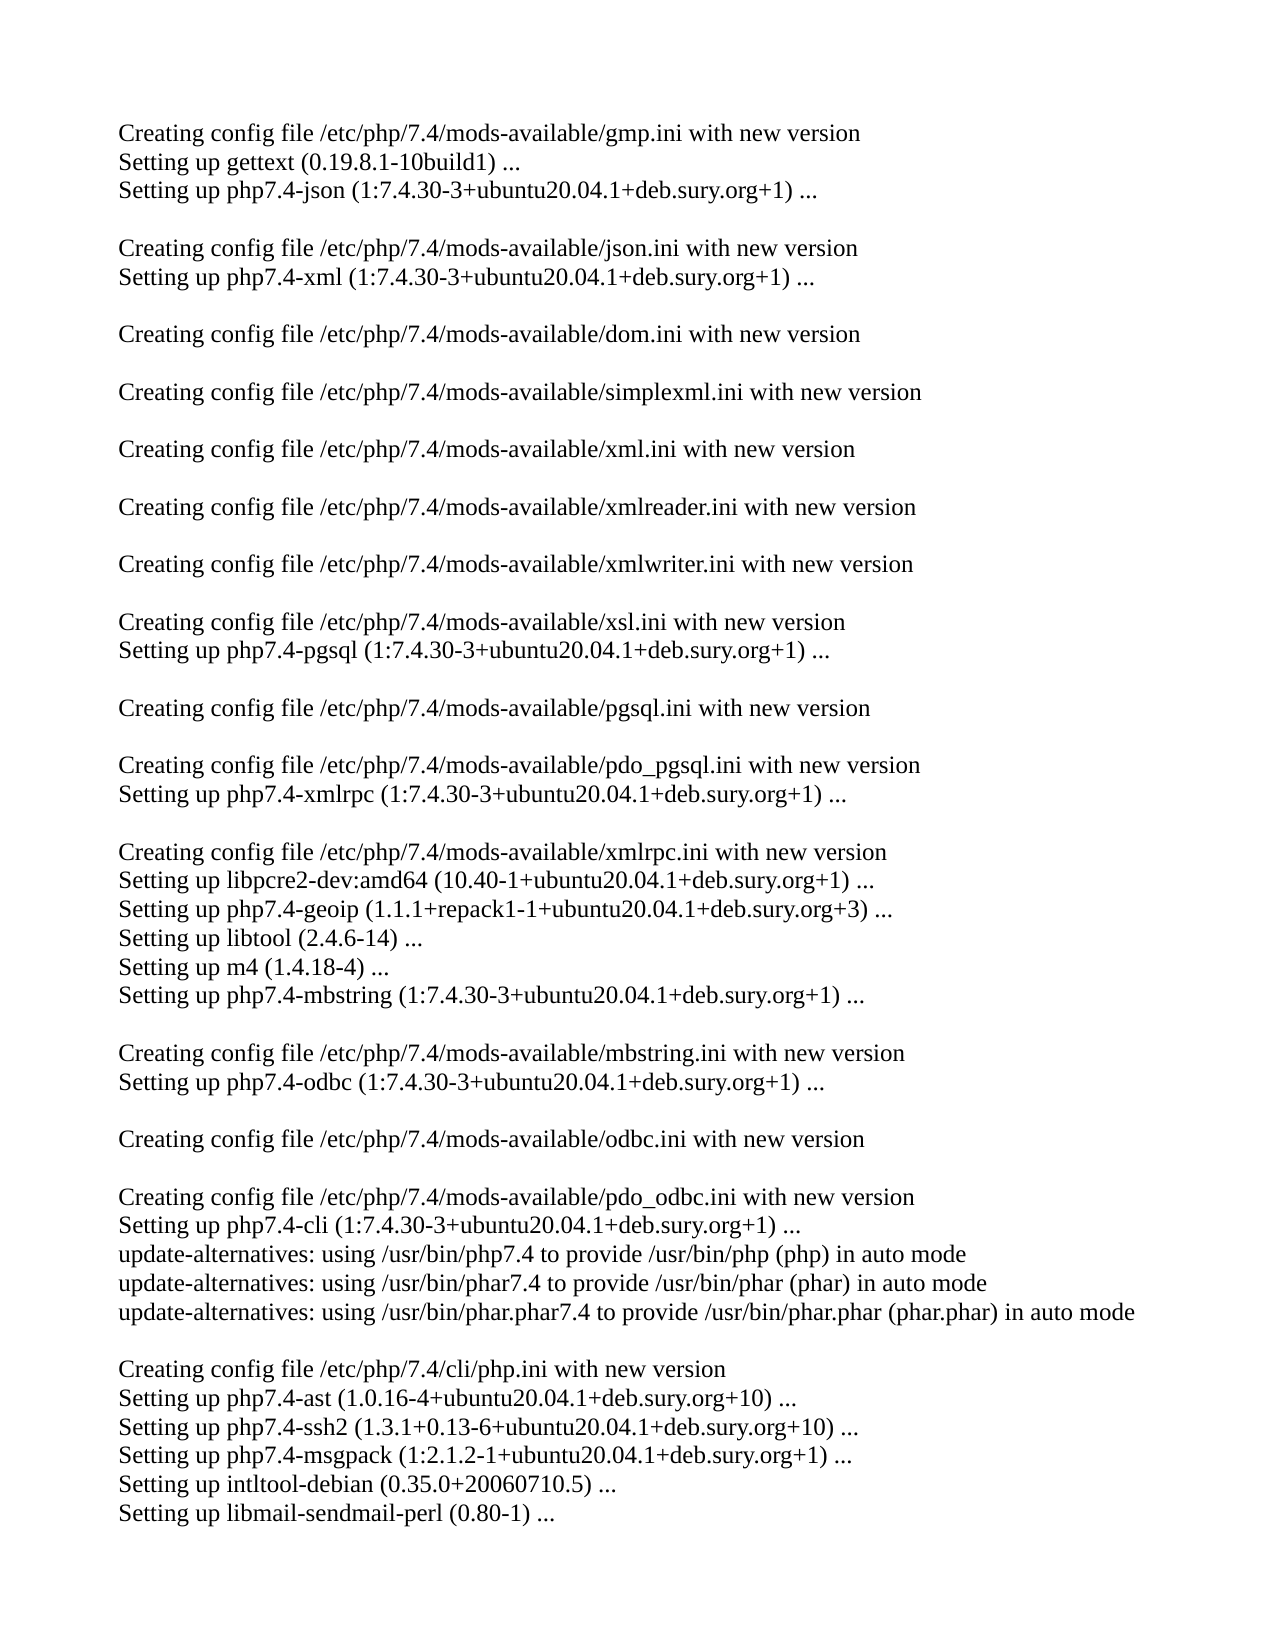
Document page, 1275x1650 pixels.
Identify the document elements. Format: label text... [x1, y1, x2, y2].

text Setting up php7.4-odbc (1:7.4.30-3+ubuntu20.04.1+deb.sury.org+1) ... [118, 1067, 1157, 1096]
text Setting up intltool-debian (0.35.0+20060710.5) ... [118, 1469, 1157, 1498]
text Creating config file /etc/php/7.4/mods-available/xml.ini with new version [118, 434, 1157, 463]
text Setting up libpcre2-dev:amd64 (10.40-1+ubuntu20.04.1+deb.sury.org+1) ... [118, 866, 1157, 894]
text Creating config file /etc/php/7.4/mods-available/xmlwriter.ini with new version [118, 549, 1157, 578]
text Creating config file /etc/php/7.4/mods-available/xmlrpc.ini with new version [118, 837, 1157, 866]
text Creating config file /etc/php/7.4/mods-available/xmlreader.ini with new version [118, 492, 1157, 521]
text Creating config file /etc/php/7.4/mods-available/pgsql.ini with new version [118, 693, 1157, 722]
text update-alternatives: using /usr/bin/phar7.4 to provide /usr/bin/phar (phar) in auto mode [118, 1268, 1157, 1297]
text Creating config file /etc/php/7.4/mods-available/mbstring.ini with new version [118, 1038, 1157, 1067]
text Setting up libtool (2.4.6-14) ... [118, 923, 1157, 952]
text Creating config file /etc/php/7.4/mods-available/pdo_odbc.ini with new version [118, 1182, 1157, 1211]
text Setting up php7.4-xml (1:7.4.30-3+ubuntu20.04.1+deb.sury.org+1) ... [118, 262, 1157, 291]
text update-alternatives: using /usr/bin/phar.phar7.4 to provide /usr/bin/phar.phar (phar.phar) in auto mode [118, 1297, 1157, 1326]
text Creating config file /etc/php/7.4/mods-available/simplexml.ini with new version [118, 377, 1157, 406]
text Creating config file /etc/php/7.4/mods-available/dom.ini with new version [118, 319, 1157, 348]
text Creating config file /etc/php/7.4/mods-available/xsl.ini with new version [118, 607, 1157, 636]
text Setting up php7.4-ssh2 (1.3.1+0.13-6+ubuntu20.04.1+deb.sury.org+10) ... [118, 1412, 1157, 1441]
text Creating config file /etc/php/7.4/mods-available/json.ini with new version [118, 233, 1157, 262]
text Creating config file /etc/php/7.4/cli/php.ini with new version [118, 1354, 1157, 1383]
text Setting up php7.4-pgsql (1:7.4.30-3+ubuntu20.04.1+deb.sury.org+1) ... [118, 636, 1157, 664]
text Setting up libmail-sendmail-perl (0.80-1) ... [118, 1498, 1157, 1527]
text Creating config file /etc/php/7.4/mods-available/odbc.ini with new version [118, 1124, 1157, 1153]
text Setting up gettext (0.19.8.1-10build1) ... [118, 147, 1157, 176]
text Setting up php7.4-msgpack (1:2.1.2-1+ubuntu20.04.1+deb.sury.org+1) ... [118, 1441, 1157, 1469]
text Setting up php7.4-xmlrpc (1:7.4.30-3+ubuntu20.04.1+deb.sury.org+1) ... [118, 779, 1157, 808]
text update-alternatives: using /usr/bin/php7.4 to provide /usr/bin/php (php) in auto mode [118, 1239, 1157, 1268]
text Creating config file /etc/php/7.4/mods-available/gmp.ini with new version [118, 118, 1157, 147]
text Setting up php7.4-ast (1.0.16-4+ubuntu20.04.1+deb.sury.org+10) ... [118, 1383, 1157, 1412]
text Setting up php7.4-cli (1:7.4.30-3+ubuntu20.04.1+deb.sury.org+1) ... [118, 1211, 1157, 1239]
text Setting up php7.4-mbstring (1:7.4.30-3+ubuntu20.04.1+deb.sury.org+1) ... [118, 981, 1157, 1009]
text Setting up php7.4-geoip (1.1.1+repack1-1+ubuntu20.04.1+deb.sury.org+3) ... [118, 894, 1157, 923]
text Setting up m4 (1.4.18-4) ... [118, 952, 1157, 981]
text Creating config file /etc/php/7.4/mods-available/pdo_pgsql.ini with new version [118, 751, 1157, 779]
text Setting up php7.4-json (1:7.4.30-3+ubuntu20.04.1+deb.sury.org+1) ... [118, 176, 1157, 204]
